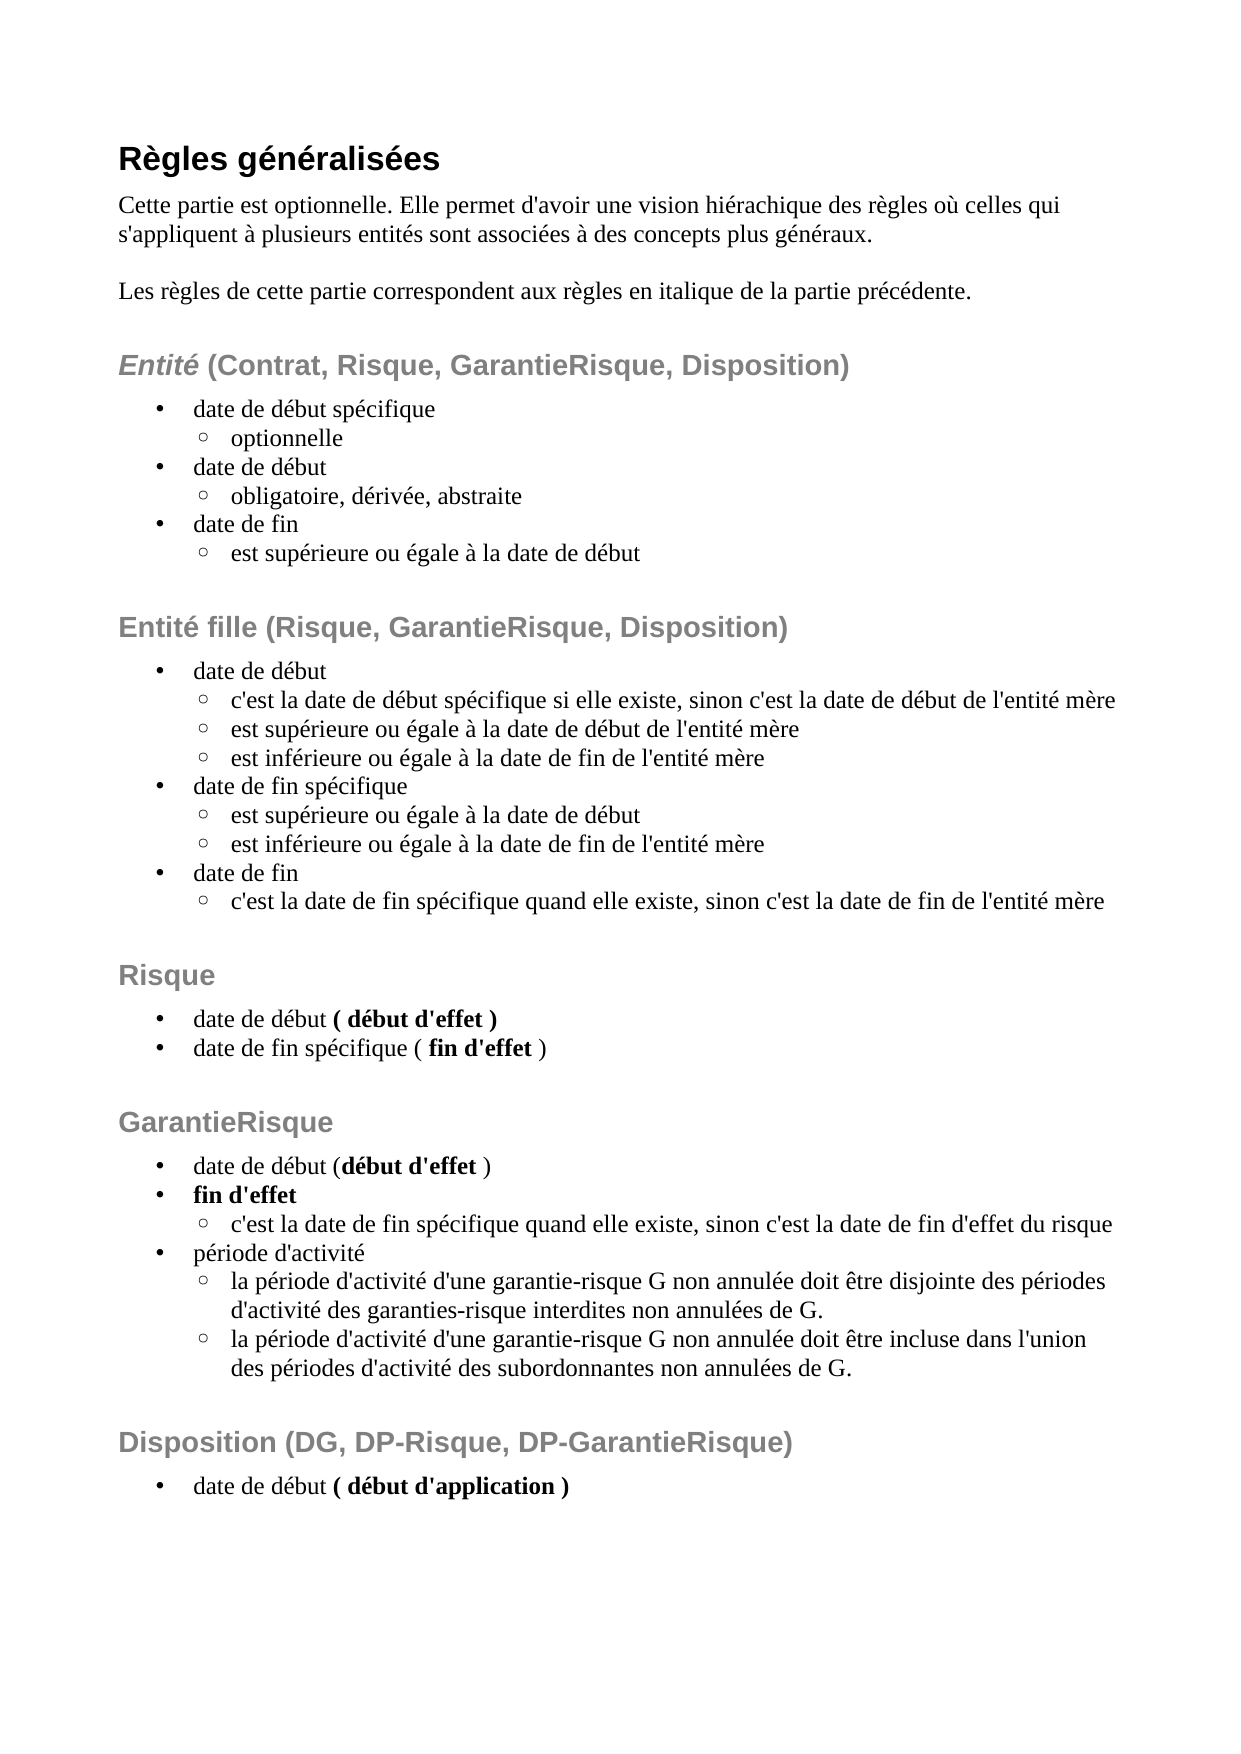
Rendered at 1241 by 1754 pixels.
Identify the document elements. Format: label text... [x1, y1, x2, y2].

list date de début [156, 452, 1122, 481]
subtitle Disposition (DG, DP-Risque, DP-GarantieRisque) [118, 1425, 1122, 1458]
list date de début ( début d'effet ) [156, 1004, 1122, 1033]
list date de fin [156, 509, 1122, 538]
list date de début ( début d'application ) [156, 1471, 1122, 1499]
list la période d'activité d'une garantie-risque G non annulée doit être incluse dans l'union des périodes d'activité des subordonnantes non annulées de G. [193, 1324, 1122, 1381]
list date de fin spécifique [156, 771, 1122, 800]
list est supérieure ou égale à la date de début [193, 538, 1122, 567]
list c'est la date de fin spécifique quand elle existe, sinon c'est la date de fin de l'entité mère [193, 886, 1122, 915]
list fin d'effet [156, 1180, 1122, 1209]
list date de fin [156, 858, 1122, 886]
list est inférieure ou égale à la date de fin de l'entité mère [193, 829, 1122, 858]
list la période d'activité d'une garantie-risque G non annulée doit être disjointe des périodes d'activité des garanties-risque interdites non annulées de G. [193, 1266, 1122, 1324]
list période d'activité [156, 1238, 1122, 1266]
list obligatoire, dérivée, abstraite [193, 481, 1122, 509]
list est supérieure ou égale à la date de début de l'entité mère [193, 714, 1122, 743]
list c'est la date de début spécifique si elle existe, sinon c'est la date de début de l'entité mère [193, 685, 1122, 714]
list est inférieure ou égale à la date de fin de l'entité mère [193, 743, 1122, 771]
list c'est la date de fin spécifique quand elle existe, sinon c'est la date de fin d'effet du risque [193, 1209, 1122, 1238]
subtitle Entité fille (Risque, GarantieRisque, Disposition) [118, 610, 1122, 644]
list date de début (début d'effet ) [156, 1151, 1122, 1180]
list optionnelle [193, 423, 1122, 452]
subtitle Risque [118, 958, 1122, 992]
text Les règles de cette partie correspondent aux règles en italique de la partie précédente. [118, 276, 1122, 305]
list date de début [156, 656, 1122, 685]
list est supérieure ou égale à la date de début [193, 800, 1122, 829]
subtitle GarantieRisque [118, 1105, 1122, 1139]
subtitle Règles généralisées [118, 139, 1122, 178]
list date de fin spécifique ( fin d'effet ) [156, 1033, 1122, 1062]
list date de début spécifique [156, 394, 1122, 423]
subtitle Entité (Contrat, Risque, GarantieRisque, Disposition) [118, 348, 1122, 382]
text Cette partie est optionnelle. Elle permet d'avoir une vision hiérachique des règles où celles qui s'appliquent à plusieurs entités sont associées à des concepts plus généraux. [118, 190, 1122, 248]
